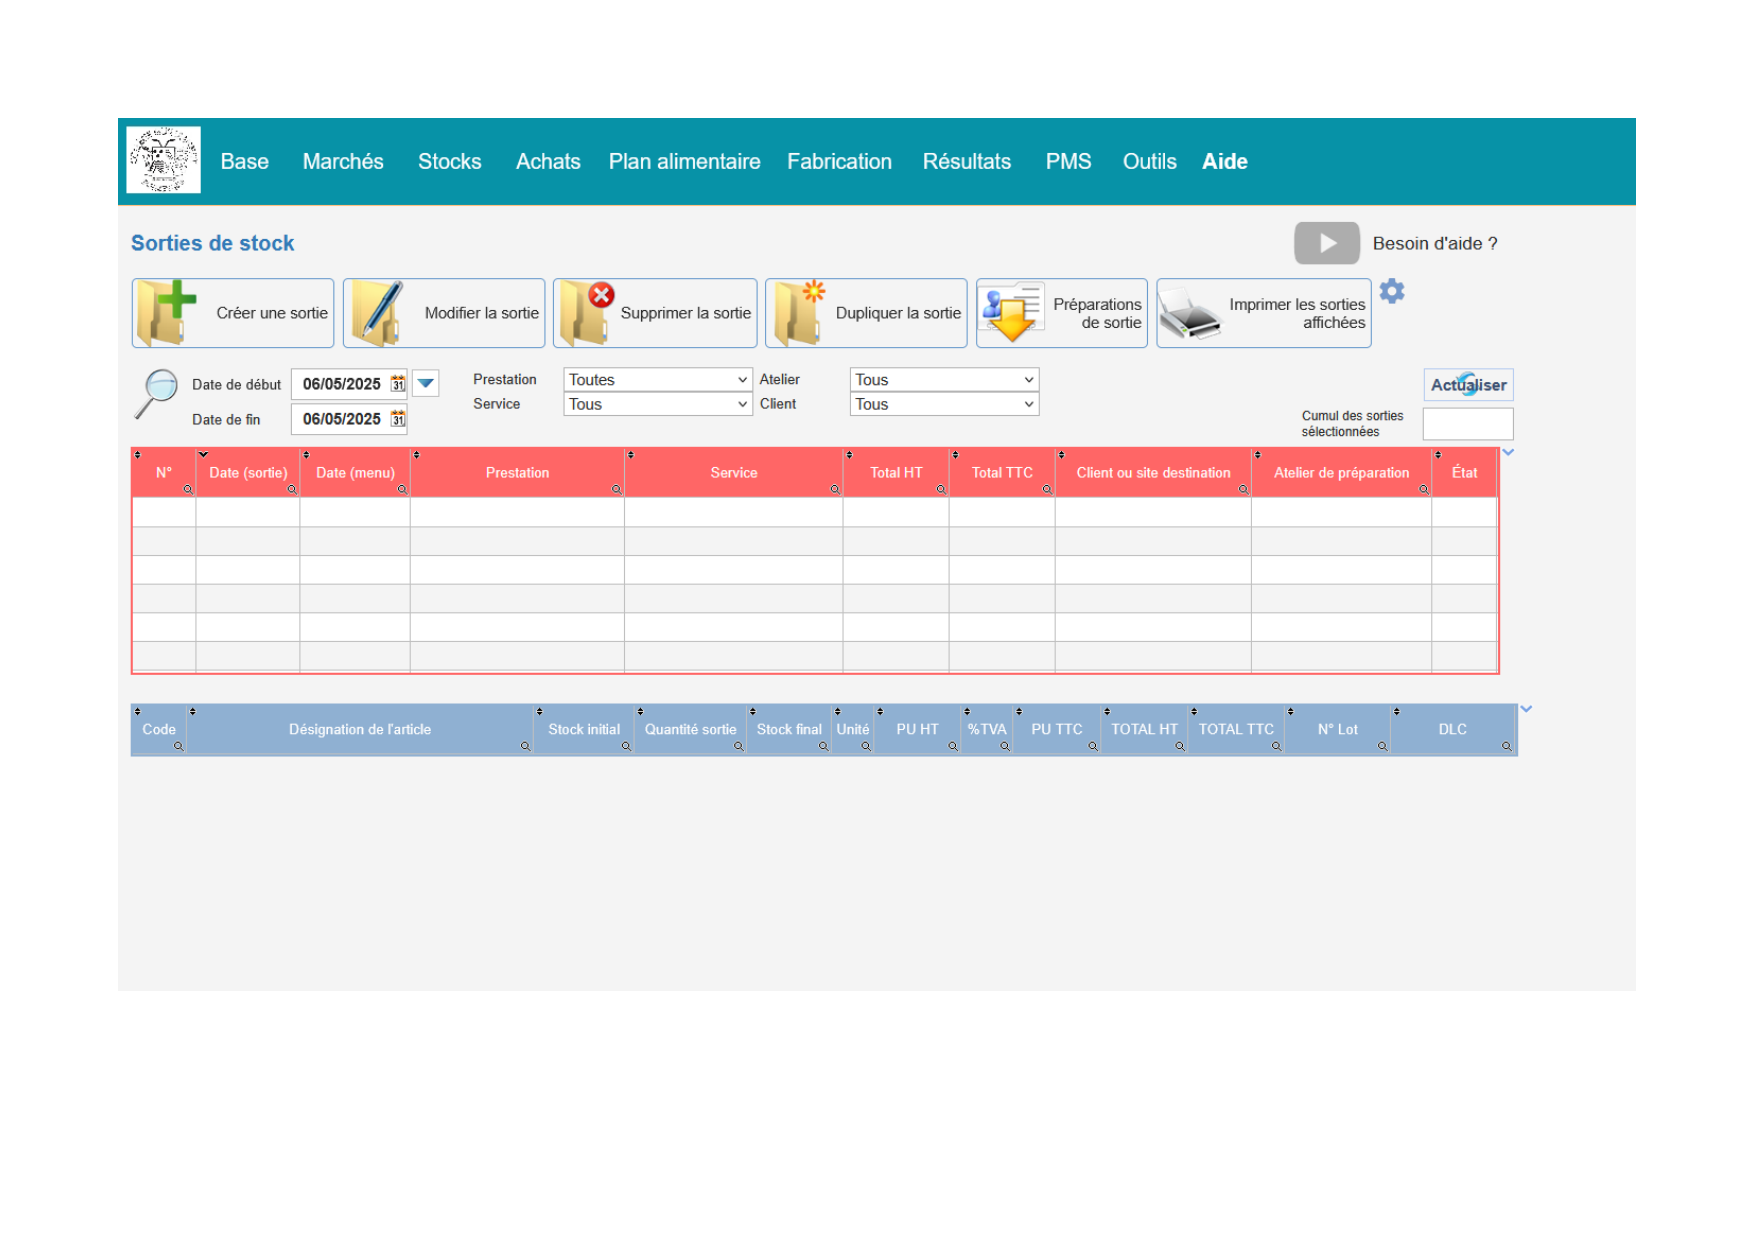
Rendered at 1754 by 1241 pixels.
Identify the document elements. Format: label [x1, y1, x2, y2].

picture [118, 118, 1636, 991]
